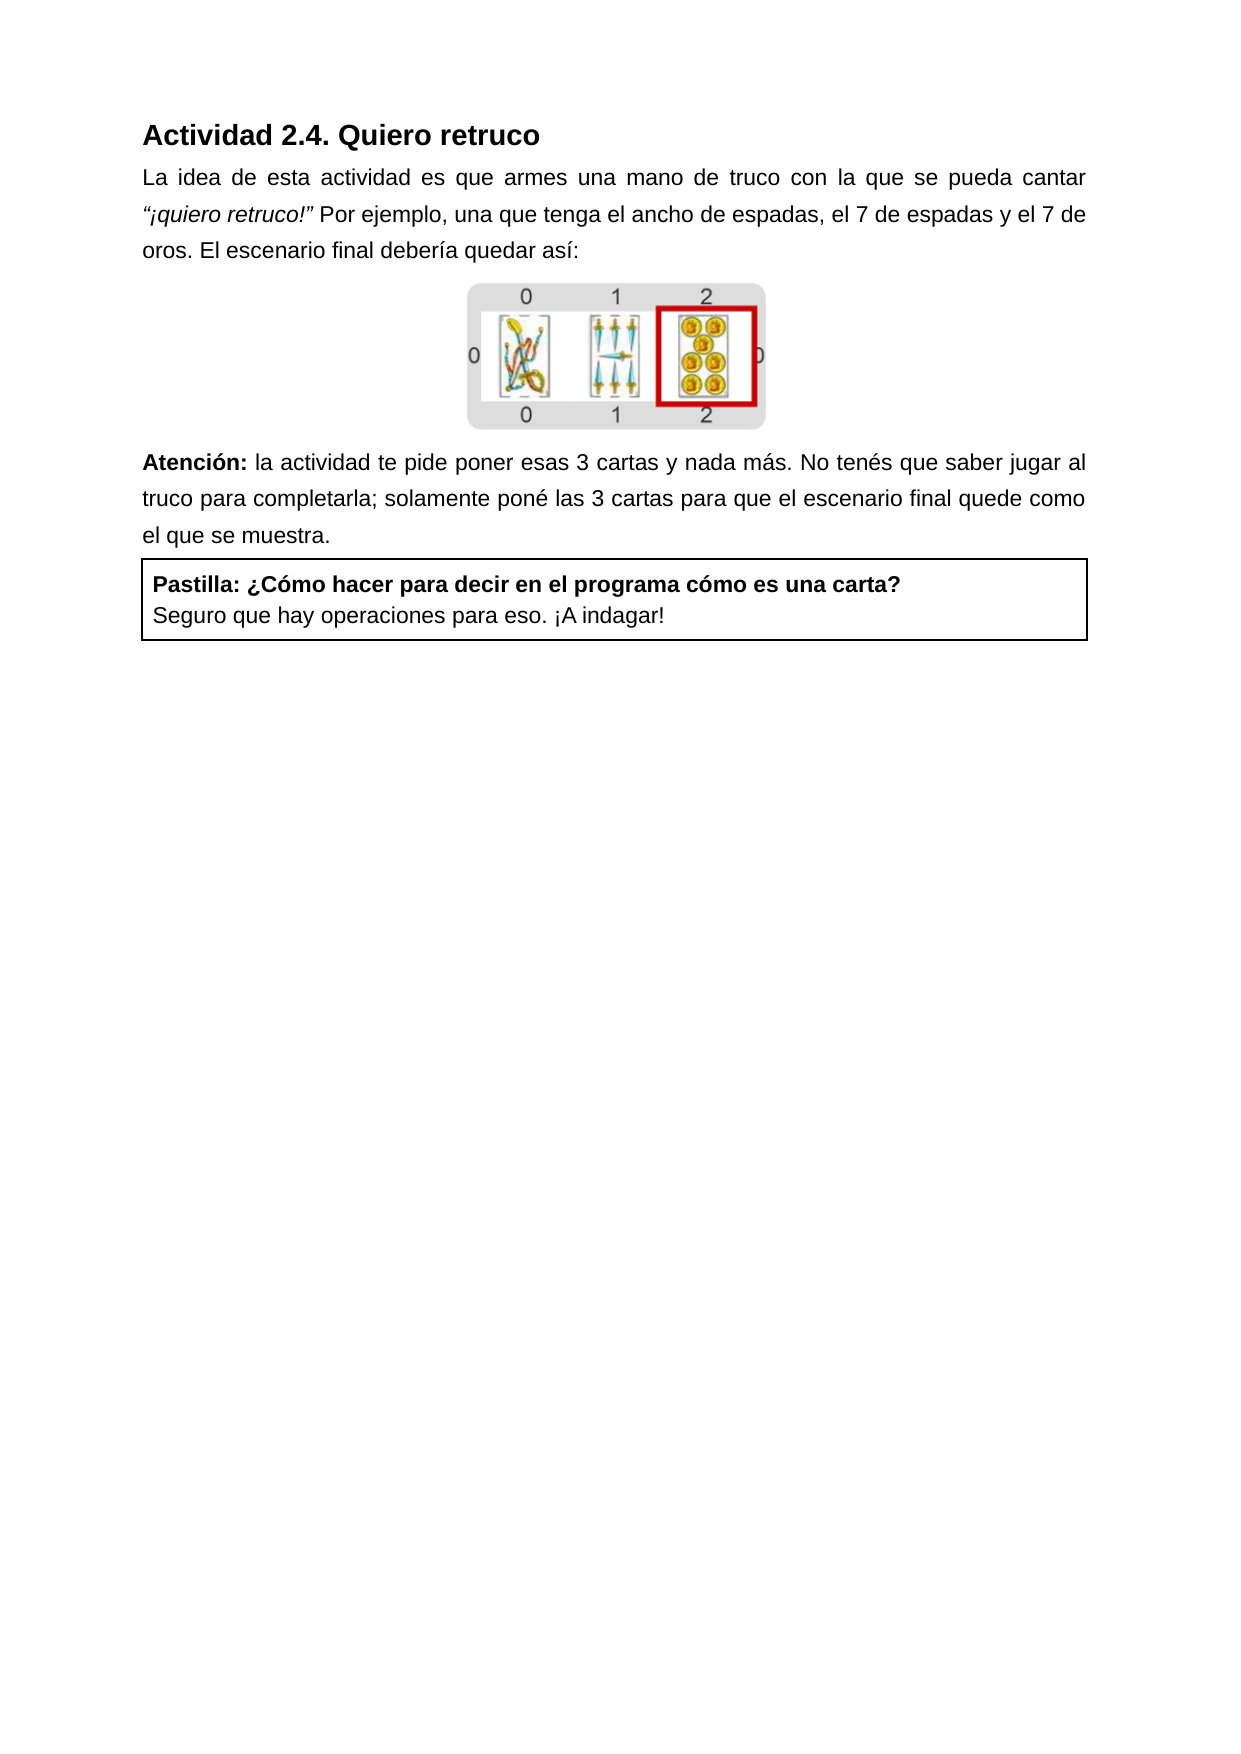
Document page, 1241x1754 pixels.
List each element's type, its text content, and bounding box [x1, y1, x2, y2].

picture [458, 273, 771, 439]
text Actividad 2.4. Quiero retruco [142, 118, 1087, 152]
text Atención: la actividad te pide poner esas 3 cartas y nada más. No tenés que saber jugar al truco para completarla; solamente poné las 3 cartas para que el escenario final quede como el que se muestra. [142, 449, 1087, 548]
text La idea de esta actividad es que armes una mano de truco con la que se pueda cantar “¡quiero retruco!” Por ejemplo, una que tenga el ancho de espadas, el 7 de espadas y el 7 de oros. El escenario final debería quedar así: [142, 164, 1087, 263]
table_header Pastilla: ¿Cómo hacer para decir en el programa cómo es una carta? Seguro que hay operaciones para eso. ¡A indagar! [143, 560, 1086, 639]
